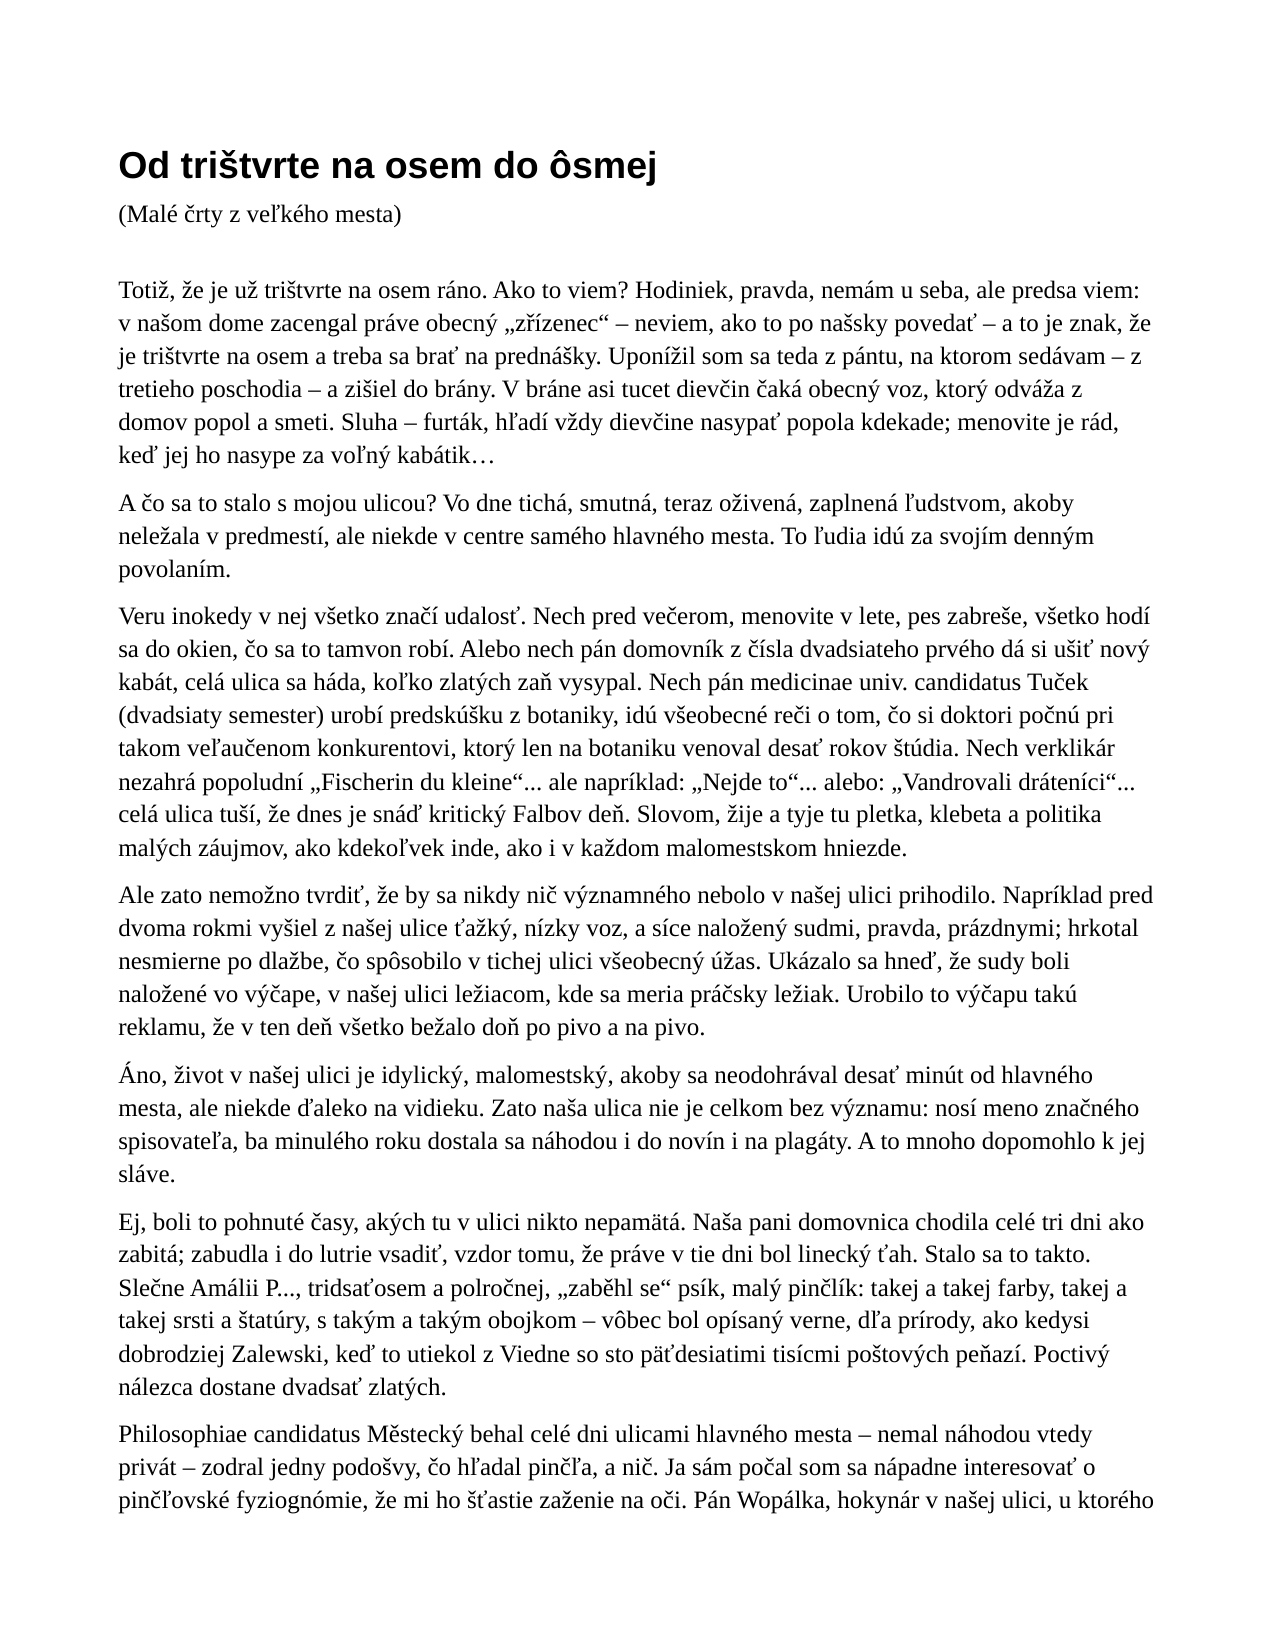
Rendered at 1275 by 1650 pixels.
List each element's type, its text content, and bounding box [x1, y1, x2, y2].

text Ej, boli to pohnuté časy, akých tu v ulici nikto nepamätá. Naša pani domovnica chodila celé tri dni ako zabitá; zabudla i do lutrie vsadiť, vzdor tomu, že práve v tie dni bol linecký ťah. Stalo sa to takto. Slečne Amálii P..., tridsaťosem a polročnej, „zaběhl se“ psík, malý pinčlík: takej a takej farby, takej a takej srsti a štatúry, s takým a takým obojkom – vôbec bol opísaný verne, dľa prírody, ako kedysi dobrodziej Zalewski, keď to utiekol z Viedne so sto päťdesiatimi tisícmi poštových peňazí. Poctivý nálezca dostane dvadsať zlatých. [118, 1207, 1157, 1400]
text Veru inokedy v nej všetko značí udalosť. Nech pred večerom, menovite v lete, pes zabreše, všetko hodí sa do okien, čo sa to tamvon robí. Alebo nech pán domovník z čísla dvadsiateho prvého dá si ušiť nový kabát, celá ulica sa háda, koľko zlatých zaň vysypal. Nech pán medicinae univ. candidatus Tuček (dvadsiaty semester) urobí predskúšku z botaniky, idú všeobecné reči o tom, čo si doktori počnú pri takom veľaučenom konkurentovi, ktorý len na botaniku venoval desať rokov štúdia. Nech verklikár nezahrá popoludní „Fischerin du kleine“... ale napríklad: „Nejde to“... alebo: „Vandrovali dráteníci“... celá ulica tuší, že dnes je snáď kritický Falbov deň. Slovom, žije a tyje tu pletka, klebeta a politika malých záujmov, ako kdekoľvek inde, ako i v každom malomestskom hniezde. [118, 601, 1157, 861]
text Áno, život v našej ulici je idylický, malomestský, akoby sa neodohrával desať minút od hlavného mesta, ale niekde ďaleko na vidieku. Zato naša ulica nie je celkom bez významu: nosí meno značného spisovateľa, ba minulého roku dostala sa náhodou i do novín i na plagáty. A to mnoho dopomohlo k jej sláve. [118, 1060, 1157, 1188]
text Totiž, že je už trištvrte na osem ráno. Ako to viem? Hodiniek, pravda, nemám u seba, ale predsa viem: v našom dome zacengal práve obecný „zřízenec“ – neviem, ako to po našsky povedať – a to je znak, že je trištvrte na osem a treba sa brať na prednášky. Uponížil som sa teda z pántu, na ktorom sedávam – z tretieho poschodia – a zišiel do brány. V bráne asi tucet dievčin čaká obecný voz, ktorý odváža z domov popol a smeti. Sluha – furták, hľadí vždy dievčine nasypať popola kdekade; menovite je rád, keď jej ho nasype za voľný kabátik… [118, 275, 1157, 469]
text Philosophiae candidatus Městecký behal celé dni ulicami hlavného mesta – nemal náhodou vtedy privát – zodral jedny podošvy, čo hľadal pinčľa, a nič. Ja sám počal som sa nápadne interesovať o pinčľovské fyziognómie, že mi ho šťastie zaženie na oči. Pán Wopálka, hokynár v našej ulici, u ktorého [118, 1419, 1157, 1514]
text A čo sa to stalo s mojou ulicou? Vo dne tichá, smutná, teraz oživená, zaplnená ľudstvom, akoby neležala v predmestí, ale niekde v centre samého hlavného mesta. To ľudia idú za svojím denným povolaním. [118, 488, 1157, 583]
subtitle Od trištvrte na osem do ôsmej [118, 143, 1157, 186]
text (Malé črty z veľkého mesta) [118, 199, 1157, 227]
text Ale zato nemožno tvrdiť, že by sa nikdy nič významného nebolo v našej ulici prihodilo. Napríklad pred dvoma rokmi vyšiel z našej ulice ťažký, nízky voz, a síce naložený sudmi, pravda, prázdnymi; hrkotal nesmierne po dlažbe, čo spôsobilo v tichej ulici všeobecný úžas. Ukázalo sa hneď, že sudy boli naložené vo výčape, v našej ulici ležiacom, kde sa meria práčsky ležiak. Urobilo to výčapu takú reklamu, že v ten deň všetko bežalo doň po pivo a na pivo. [118, 880, 1157, 1041]
